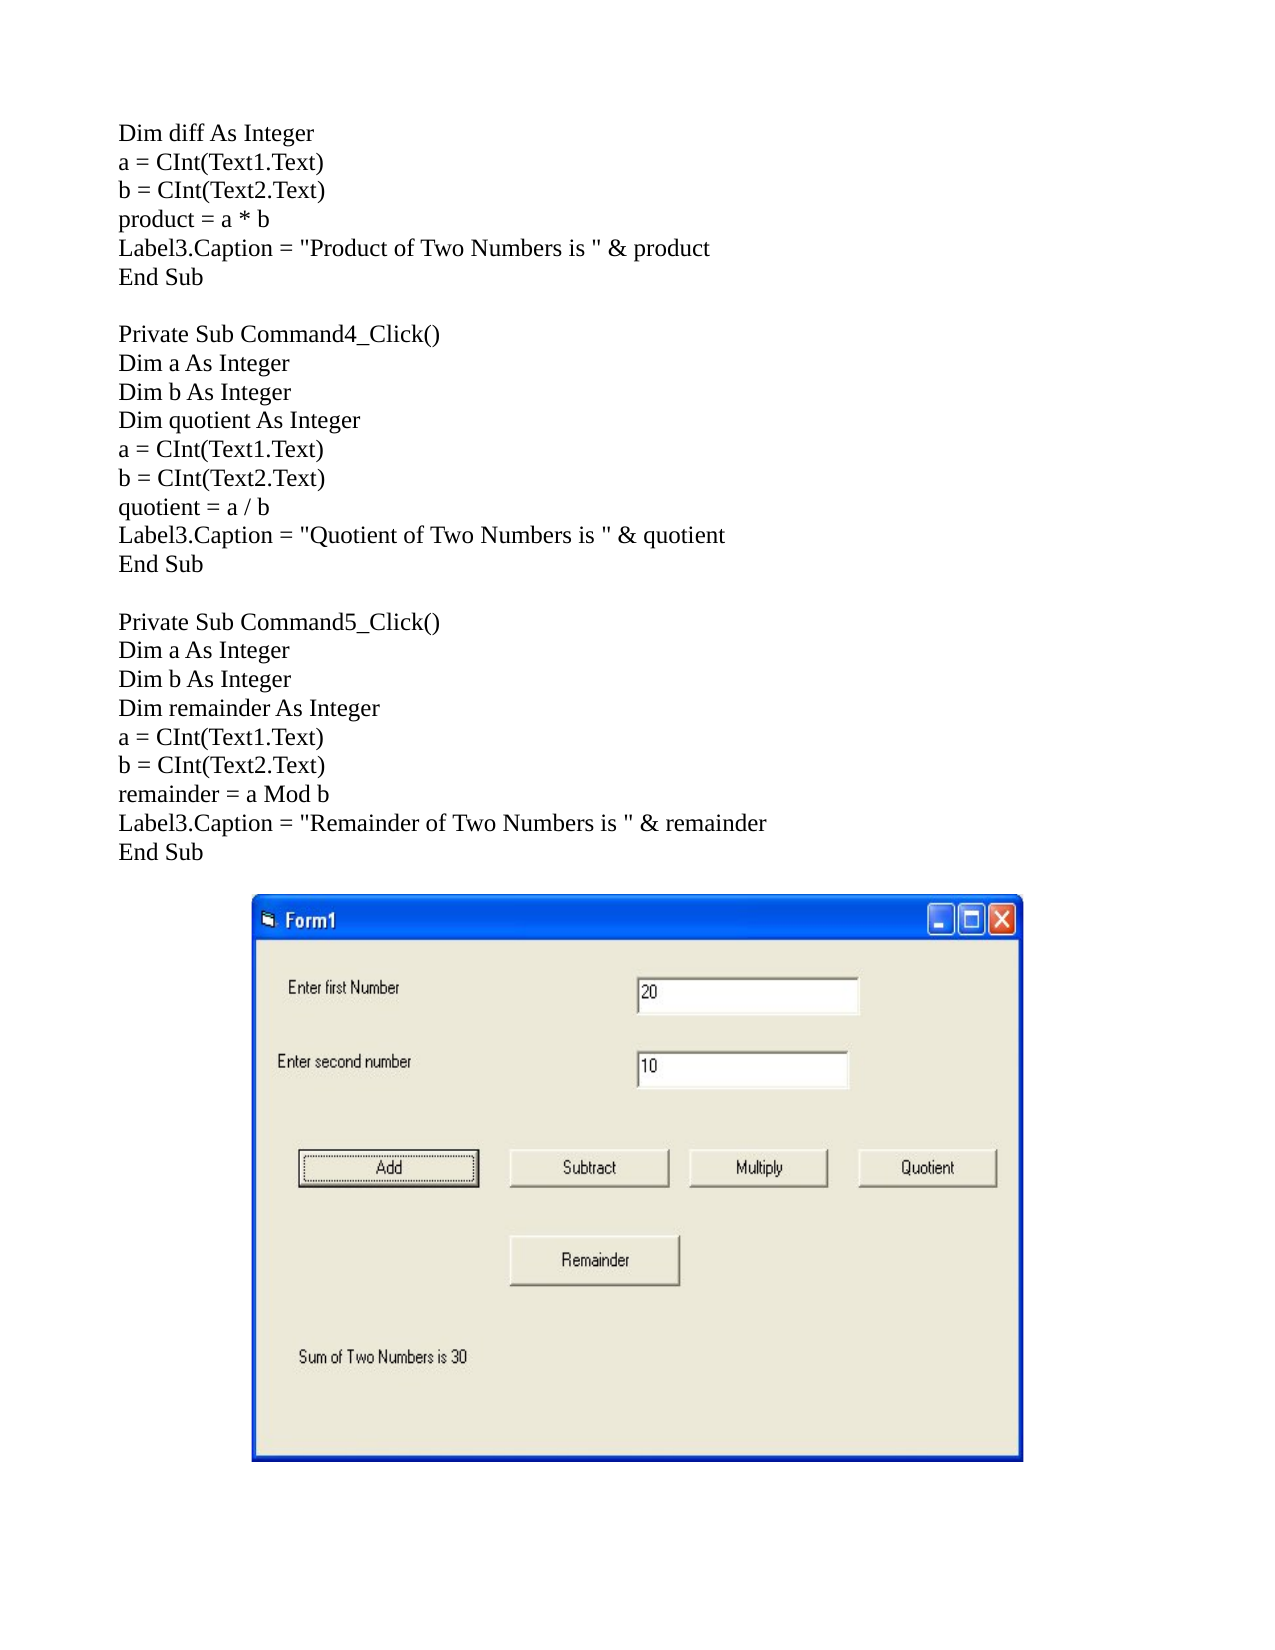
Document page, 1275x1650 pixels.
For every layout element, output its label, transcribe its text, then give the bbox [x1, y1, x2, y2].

text b = CInt(Text2.Text) [118, 176, 1157, 204]
text Dim b As Integer [118, 664, 1157, 693]
text End Sub [118, 549, 1157, 578]
text Label3.Caption = "Quotient of Two Numbers is " & quotient [118, 521, 1157, 549]
text Label3.Caption = "Remainder of Two Numbers is " & remainder [118, 808, 1157, 837]
text a = CInt(Text1.Text) [118, 147, 1157, 176]
text a = CInt(Text1.Text) [118, 722, 1157, 751]
picture [251, 894, 1024, 1462]
text b = CInt(Text2.Text) [118, 463, 1157, 492]
text Private Sub Command4_Click() [118, 319, 1157, 348]
text quotient = a / b [118, 492, 1157, 521]
text product = a * b [118, 204, 1157, 233]
text End Sub [118, 262, 1157, 291]
text Private Sub Command5_Click() [118, 607, 1157, 636]
text Dim quotient As Integer [118, 406, 1157, 434]
text Dim remainder As Integer [118, 693, 1157, 722]
text a = CInt(Text1.Text) [118, 434, 1157, 463]
text Dim a As Integer [118, 636, 1157, 664]
text Label3.Caption = "Product of Two Numbers is " & product [118, 233, 1157, 262]
text Dim b As Integer [118, 377, 1157, 406]
text End Sub [118, 837, 1157, 866]
text Dim diff As Integer [118, 118, 1157, 147]
text Dim a As Integer [118, 348, 1157, 377]
text remainder = a Mod b [118, 779, 1157, 808]
text b = CInt(Text2.Text) [118, 751, 1157, 779]
